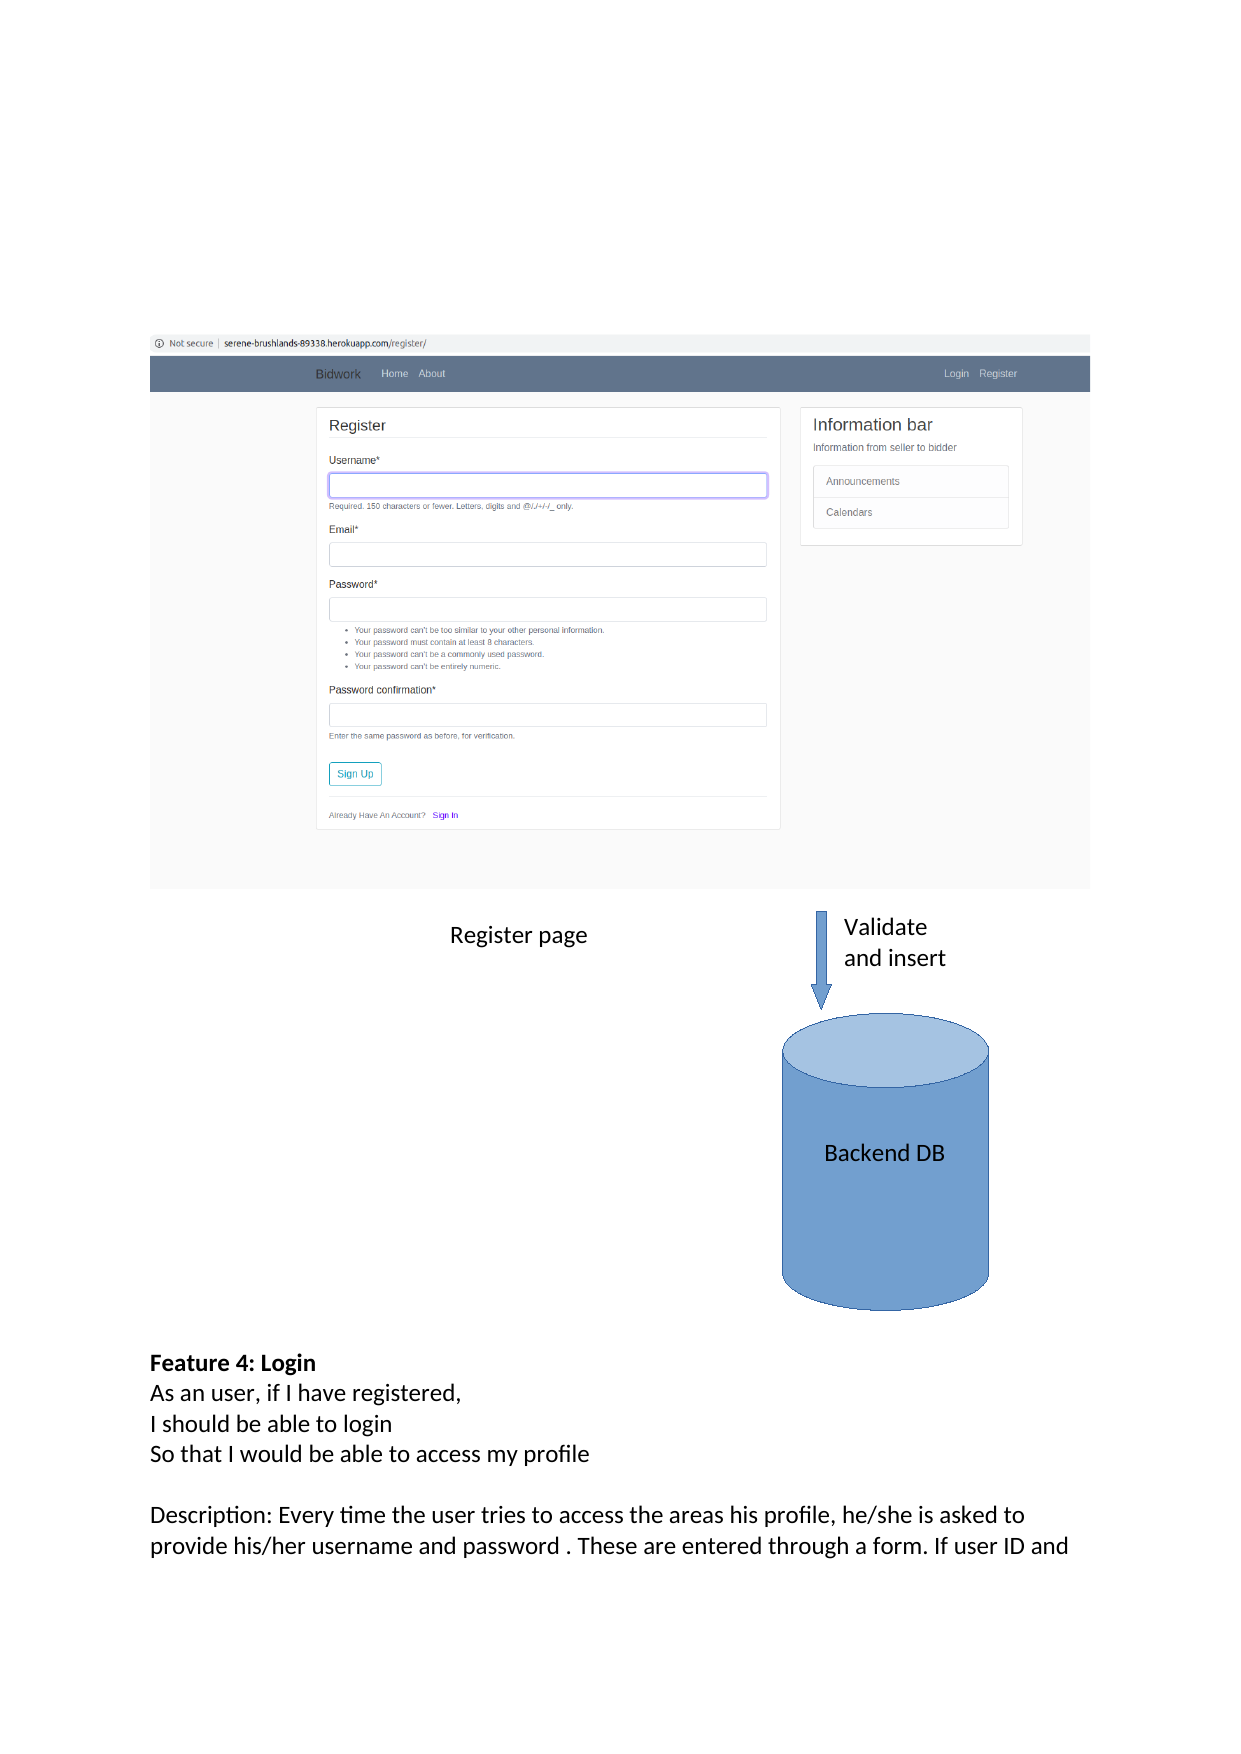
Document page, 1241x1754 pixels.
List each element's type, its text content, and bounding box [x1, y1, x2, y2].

text Register page [150, 919, 816, 950]
text Description: Every time the user tries to access the areas his profile, he/she is asked to provide his/her username and password . These are entered through a form. If user ID and [150, 1499, 1090, 1561]
text So that I would be able to access my profile [150, 1438, 1090, 1469]
text I should be able to login [150, 1408, 1090, 1438]
picture [150, 333, 1091, 889]
text As an user, if I have registered, [150, 1377, 1090, 1408]
text Register page [827, 919, 1090, 950]
text Feature 4: Login [150, 1347, 1090, 1377]
